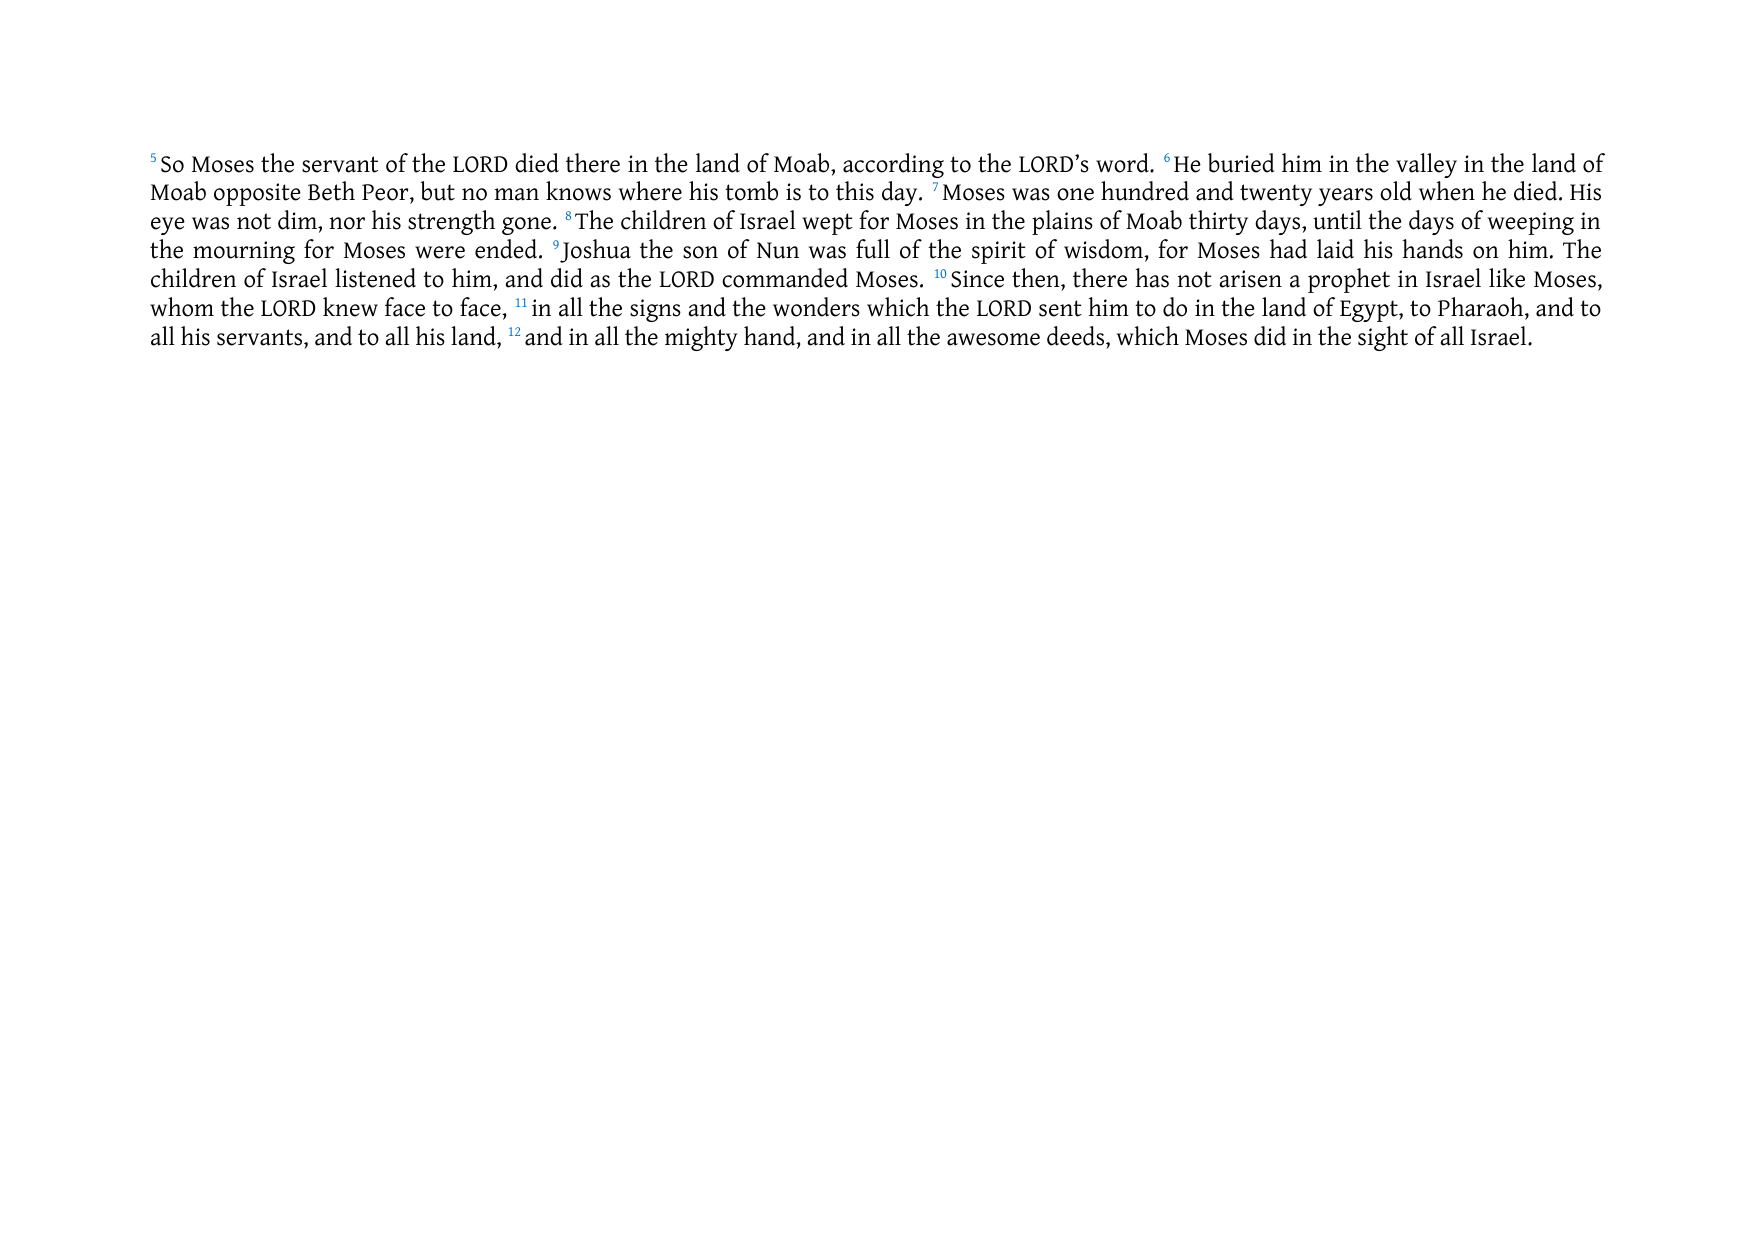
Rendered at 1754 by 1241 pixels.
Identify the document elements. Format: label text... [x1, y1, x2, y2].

text 5 So Moses the servant of the LORD died there in the land of Moab, according to the LORD’s word. 6 He buried him in the valley in the land of Moab opposite Beth Peor, but no man knows where his tomb is to this day. 7 Moses was one hundred and twenty years old when he died. His eye was not dim, nor his strength gone. 8 The children of Israel wept for Moses in the plains of Moab thirty days, until the days of weeping in the mourning for Moses were ended. 9 Joshua the son of Nun was full of the spirit of wisdom, for Moses had laid his hands on him. The children of Israel listened to him, and did as the LORD commanded Moses. 10 Since then, there has not arisen a prophet in Israel like Moses, whom the LORD knew face to face, 11 in all the signs and the wonders which the LORD sent him to do in the land of Egypt, to Pharaoh, and to all his servants, and to all his land, 12 and in all the mighty hand, and in all the awesome deeds, which Moses did in the sight of all Israel. [150, 150, 1604, 352]
